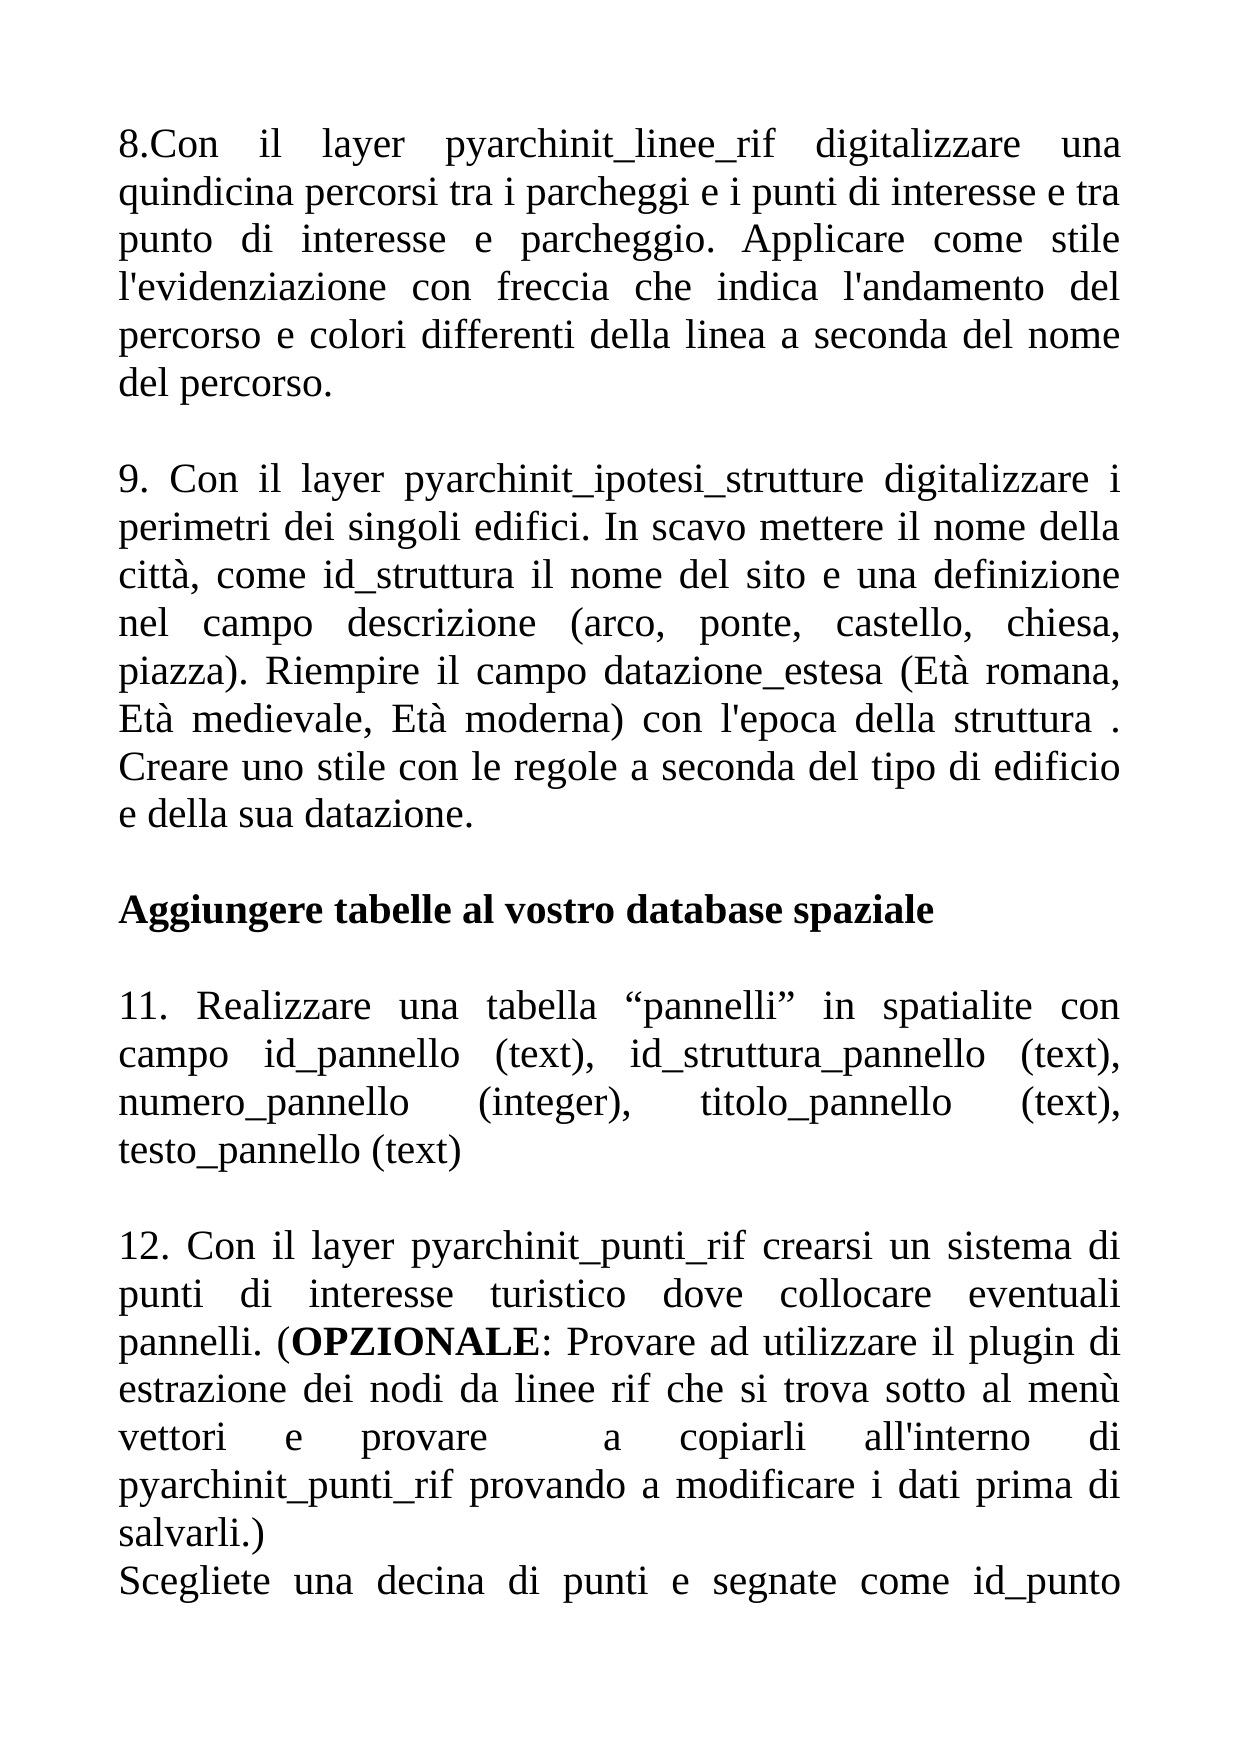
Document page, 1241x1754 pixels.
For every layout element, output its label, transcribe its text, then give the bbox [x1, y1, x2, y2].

text 11. Realizzare una tabella “pannelli” in spatialite con campo id_pannello (text), id_struttura_pannello (text), numero_pannello (integer), titolo_pannello (text), testo_pannello (text) [118, 981, 1122, 1172]
text Scegliete una decina di punti e segnate come id_punto [118, 1556, 1122, 1603]
text Aggiungere tabelle al vostro database spaziale [118, 885, 1122, 933]
text 12. Con il layer pyarchinit_punti_rif crearsi un sistema di punti di interesse turistico dove collocare eventuali pannelli. (OPZIONALE: Provare ad utilizzare il plugin di estrazione dei nodi da linee rif che si trova sotto al menù vettori e provare a copiarli all'interno di pyarchinit_punti_rif provando a modificare i dati prima di salvarli.) [118, 1220, 1122, 1556]
text 9. Con il layer pyarchinit_ipotesi_strutture digitalizzare i perimetri dei singoli edifici. In scavo mettere il nome della città, come id_struttura il nome del sito e una definizione nel campo descrizione (arco, ponte, castello, chiesa, piazza). Riempire il campo datazione_estesa (Età romana, Età medievale, Età moderna) con l'epoca della struttura . Creare uno stile con le regole a seconda del tipo di edificio e della sua datazione. [118, 453, 1122, 837]
text 8.Con il layer pyarchinit_linee_rif digitalizzare una quindicina percorsi tra i parcheggi e i punti di interesse e tra punto di interesse e parcheggio. Applicare come stile l'evidenziazione con freccia che indica l'andamento del percorso e colori differenti della linea a seconda del nome del percorso. [118, 118, 1122, 406]
